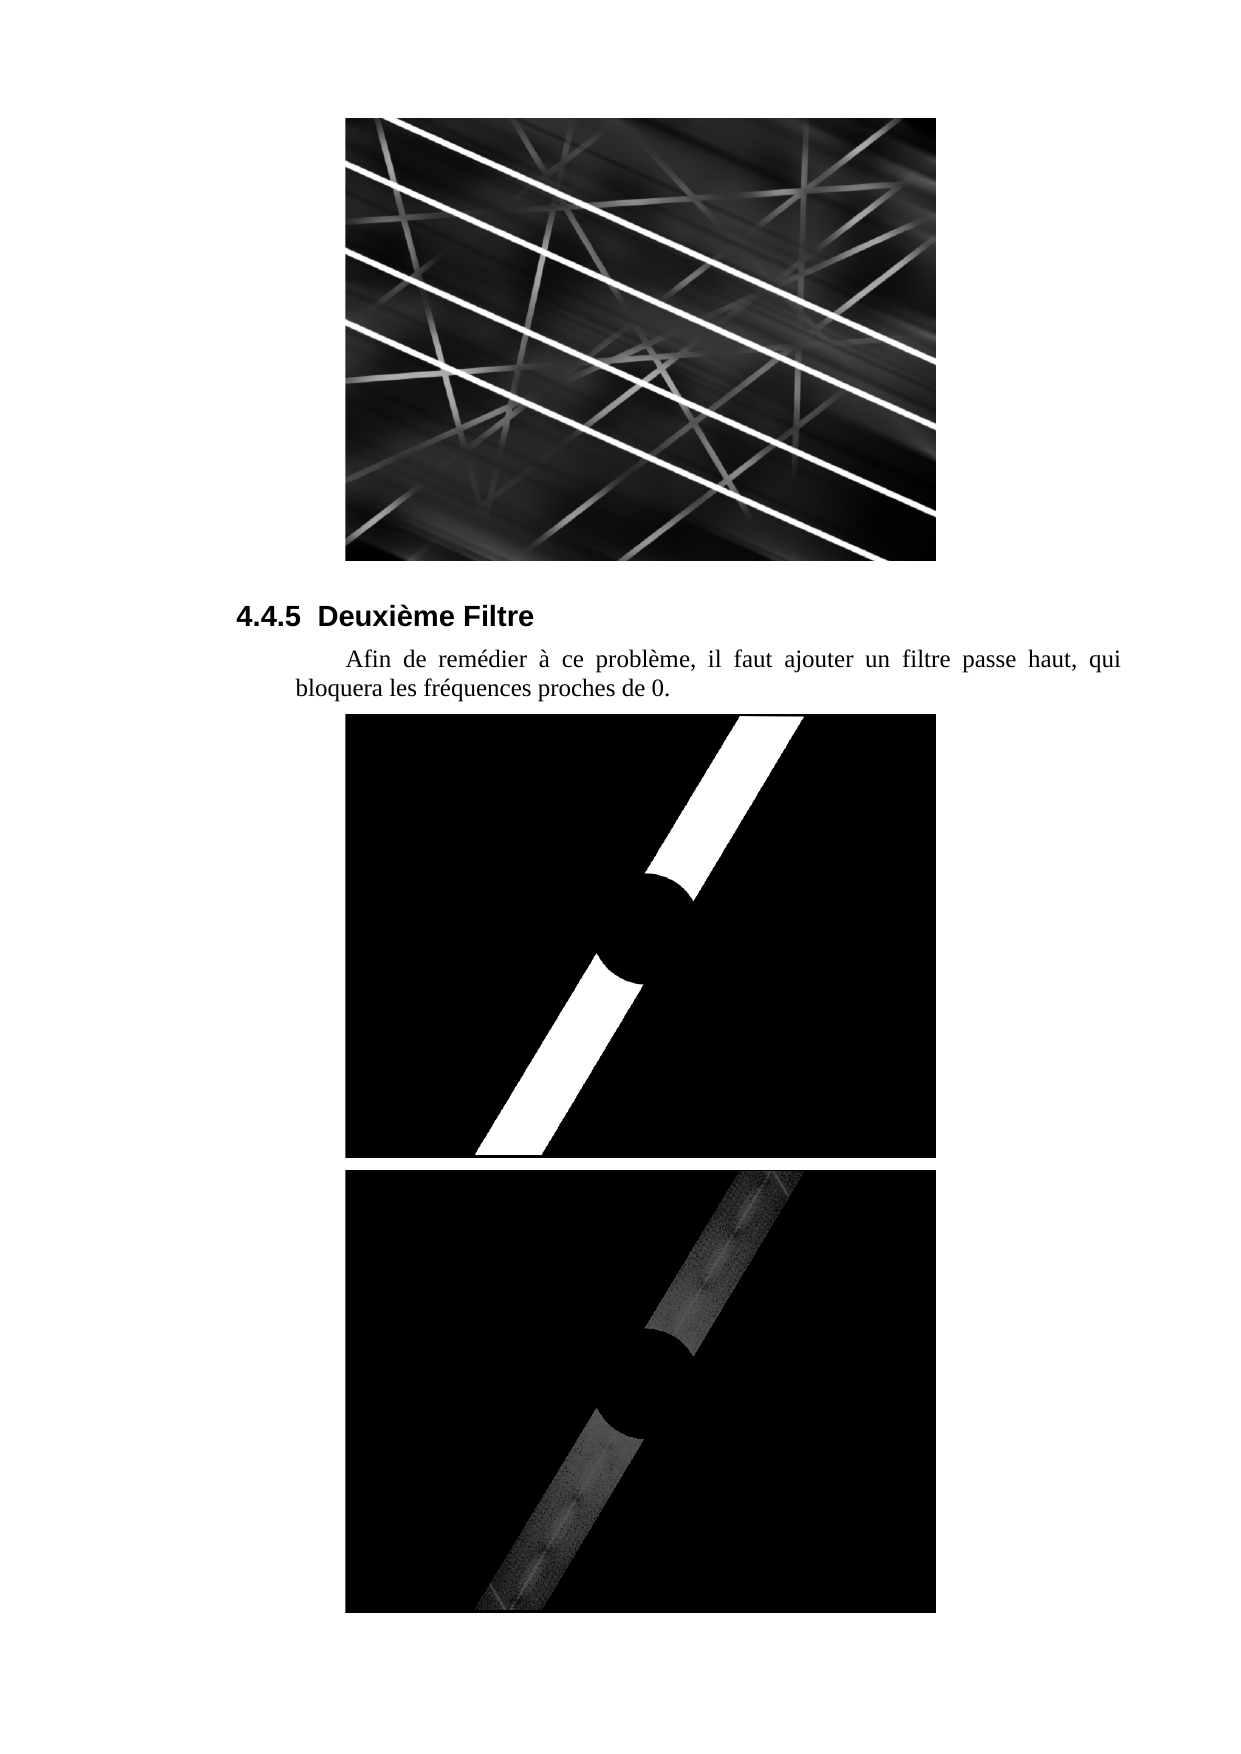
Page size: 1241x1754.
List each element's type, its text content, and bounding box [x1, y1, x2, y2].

picture [345, 714, 936, 1158]
text Afin de remédier à ce problème, il faut ajouter un filtre passe haut, qui bloquera les fréquences proches de 0. [295, 644, 1122, 702]
picture [345, 1170, 936, 1613]
picture [345, 118, 936, 561]
subtitle Deuxième Filtre [236, 598, 1122, 632]
